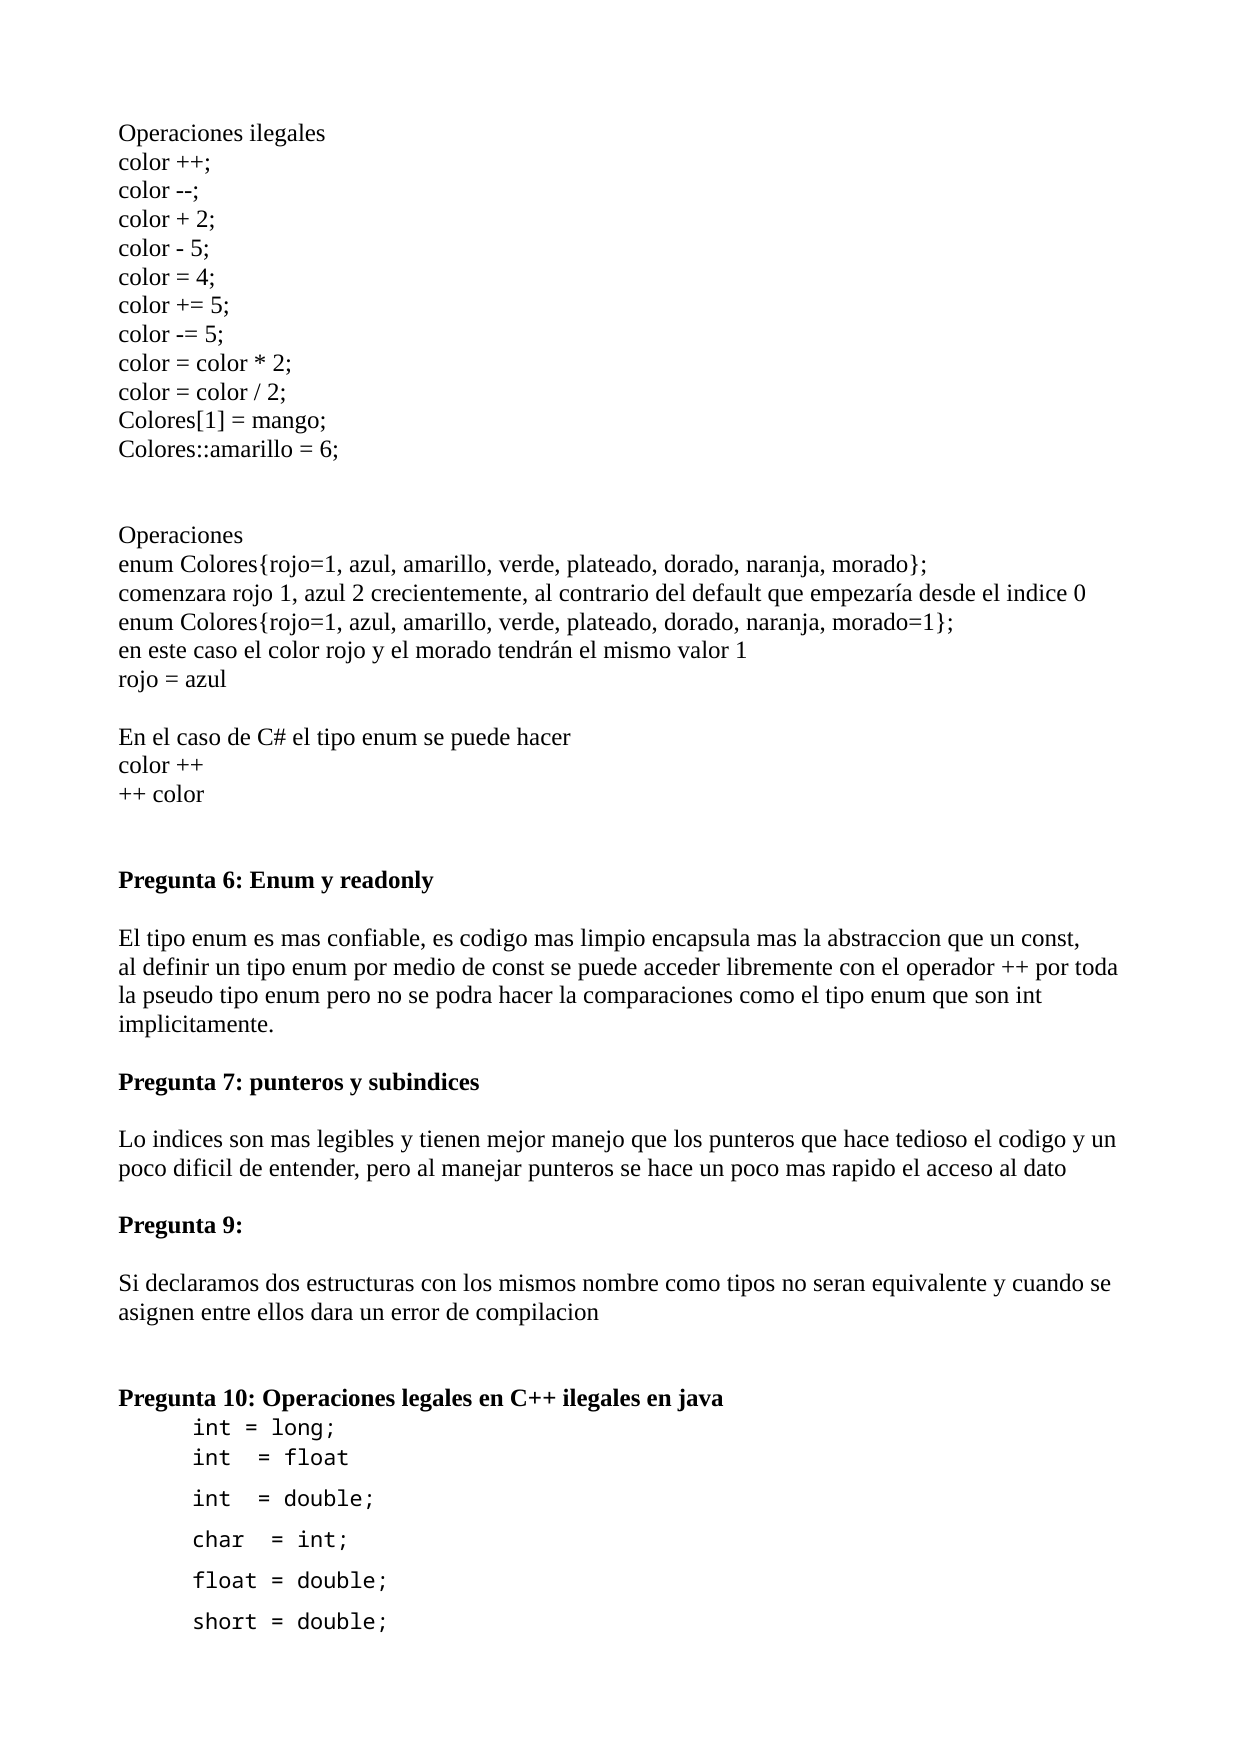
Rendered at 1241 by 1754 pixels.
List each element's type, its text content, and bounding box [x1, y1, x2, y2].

text Pregunta 6: Enum y readonly [118, 866, 1122, 894]
text color = color * 2; [118, 348, 1122, 377]
list float = double; [162, 1565, 1122, 1594]
text color ++ [118, 751, 1122, 779]
list int = float [162, 1442, 1122, 1471]
text Pregunta 7: punteros y subindices [118, 1067, 1122, 1096]
text al definir un tipo enum por medio de const se puede acceder libremente con el operador ++ por toda la pseudo tipo enum pero no se podra hacer la comparaciones como el tipo enum que son int implicitamente. [118, 952, 1122, 1038]
text color - 5; [118, 233, 1122, 262]
text Colores[1] = mango; [118, 406, 1122, 434]
text Pregunta 9: [118, 1211, 1122, 1239]
text color = 4; [118, 262, 1122, 291]
list int = double; [162, 1483, 1122, 1512]
list short = double; [162, 1606, 1122, 1636]
text color = color / 2; [118, 377, 1122, 406]
text Lo indices son mas legibles y tienen mejor manejo que los punteros que hace tedioso el codigo y un poco dificil de entender, pero al manejar punteros se hace un poco mas rapido el acceso al dato [118, 1124, 1122, 1182]
text en este caso el color rojo y el morado tendrán el mismo valor 1 [118, 636, 1122, 664]
text color += 5; [118, 291, 1122, 319]
list char = int; [162, 1524, 1122, 1553]
text comenzara rojo 1, azul 2 crecientemente, al contrario del default que empezaría desde el indice 0 [118, 578, 1122, 607]
text ++ color [118, 779, 1122, 808]
text Operaciones [118, 521, 1122, 549]
text rojo = azul [118, 664, 1122, 693]
text color --; [118, 176, 1122, 204]
text color + 2; [118, 204, 1122, 233]
text int = long; [118, 1412, 1122, 1442]
text Pregunta 10: Operaciones legales en C++ ilegales en java [118, 1383, 1122, 1412]
text El tipo enum es mas confiable, es codigo mas limpio encapsula mas la abstraccion que un const, [118, 923, 1122, 952]
text En el caso de C# el tipo enum se puede hacer [118, 722, 1122, 751]
text enum Colores{rojo=1, azul, amarillo, verde, plateado, dorado, naranja, morado=1}; [118, 607, 1122, 636]
text Si declaramos dos estructuras con los mismos nombre como tipos no seran equivalente y cuando se asignen entre ellos dara un error de compilacion [118, 1268, 1122, 1326]
text Colores::amarillo = 6; [118, 434, 1122, 463]
text color -= 5; [118, 319, 1122, 348]
text color ++; [118, 147, 1122, 176]
text enum Colores{rojo=1, azul, amarillo, verde, plateado, dorado, naranja, morado}; [118, 549, 1122, 578]
text Operaciones ilegales [118, 118, 1122, 147]
